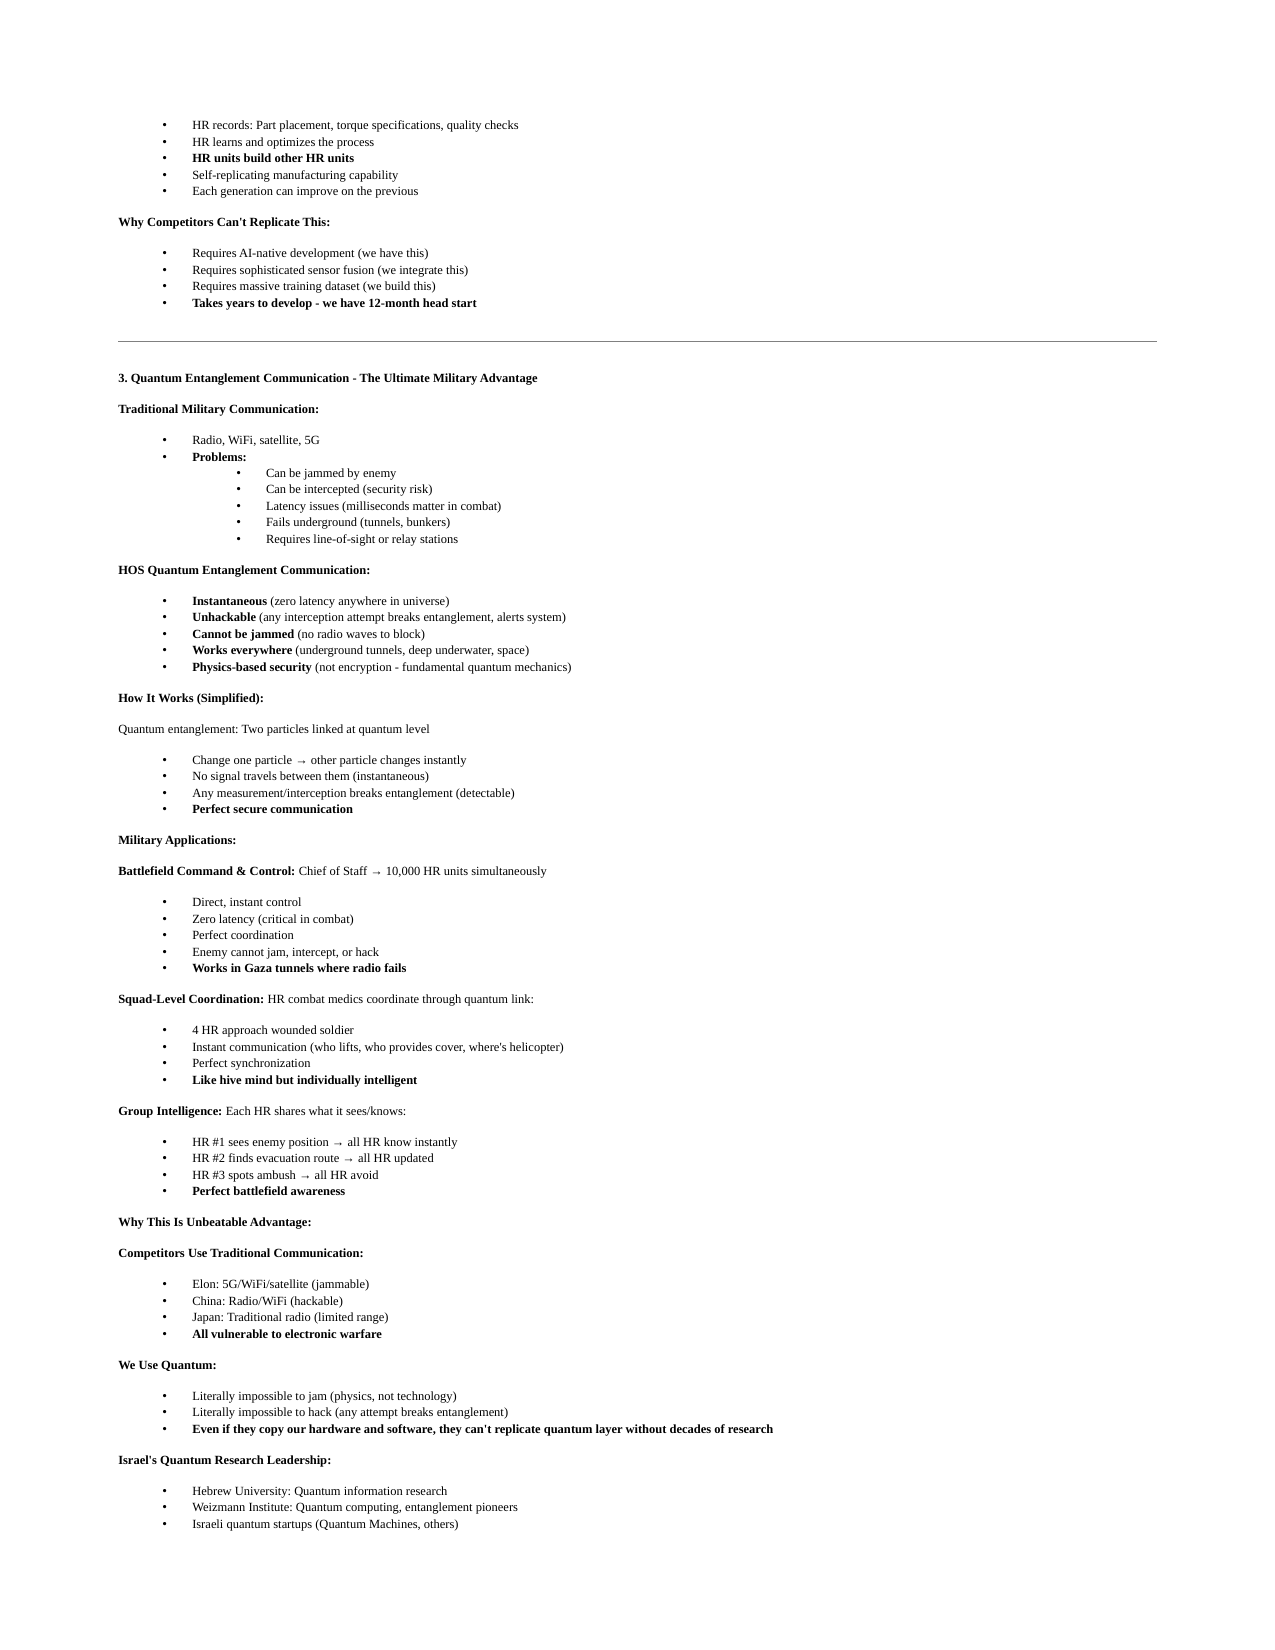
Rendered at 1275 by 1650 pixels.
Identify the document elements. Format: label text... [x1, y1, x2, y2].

text Quantum entanglement: Two particles linked at quantum level [118, 722, 1157, 736]
list Takes years to develop - we have 12-month head start [162, 295, 1157, 310]
list Radio, WiFi, satellite, 5G [162, 433, 1157, 447]
text HOS Quantum Entanglement Communication: [118, 563, 1157, 577]
list Zero latency (critical in combat) [162, 912, 1157, 926]
list Can be jammed by enemy [236, 466, 1157, 480]
list Self-replicating manufacturing capability [162, 167, 1157, 182]
list HR #1 sees enemy position → all HR know instantly [162, 1134, 1157, 1149]
list Can be intercepted (security risk) [236, 482, 1157, 497]
list Perfect secure communication [162, 802, 1157, 816]
list 4 HR approach wounded soldier [162, 1023, 1157, 1037]
text Group Intelligence: Each HR shares what it sees/knows: [118, 1103, 1157, 1118]
list Works in Gaza tunnels where radio fails [162, 961, 1157, 975]
list No signal travels between them (instantaneous) [162, 769, 1157, 783]
list Requires sophisticated sensor fusion (we integrate this) [162, 262, 1157, 277]
list All vulnerable to electronic warfare [162, 1326, 1157, 1341]
list Cannot be jammed (no radio waves to block) [162, 627, 1157, 641]
list Requires line-of-sight or relay stations [236, 532, 1157, 546]
list Japan: Traditional radio (limited range) [162, 1310, 1157, 1324]
text Squad-Level Coordination: HR combat medics coordinate through quantum link: [118, 992, 1157, 1006]
text Israel's Quantum Research Leadership: [118, 1452, 1157, 1467]
list Instant communication (who lifts, who provides cover, where's helicopter) [162, 1039, 1157, 1054]
text We Use Quantum: [118, 1357, 1157, 1372]
list HR #2 finds evacuation route → all HR updated [162, 1151, 1157, 1165]
list HR records: Part placement, torque specifications, quality checks [162, 118, 1157, 132]
text Battlefield Command & Control: Chief of Staff → 10,000 HR units simultaneously [118, 864, 1157, 878]
text Military Applications: [118, 833, 1157, 847]
list Each generation can improve on the previous [162, 184, 1157, 198]
list Israeli quantum startups (Quantum Machines, others) [162, 1516, 1157, 1531]
list Hebrew University: Quantum information research [162, 1483, 1157, 1498]
list Instantaneous (zero latency anywhere in universe) [162, 594, 1157, 608]
list Change one particle → other particle changes instantly [162, 753, 1157, 767]
list China: Radio/WiFi (hackable) [162, 1293, 1157, 1308]
list Weizmann Institute: Quantum computing, entanglement pioneers [162, 1500, 1157, 1514]
text Traditional Military Communication: [118, 402, 1157, 416]
list Problems: [162, 449, 1157, 464]
list HR #3 spots ambush → all HR avoid [162, 1167, 1157, 1182]
list Perfect coordination [162, 928, 1157, 942]
list Requires massive training dataset (we build this) [162, 279, 1157, 293]
text How It Works (Simplified): [118, 691, 1157, 705]
list Works everywhere (underground tunnels, deep underwater, space) [162, 643, 1157, 657]
list Any measurement/interception breaks entanglement (detectable) [162, 786, 1157, 800]
list Perfect synchronization [162, 1056, 1157, 1070]
list Literally impossible to jam (physics, not technology) [162, 1388, 1157, 1403]
list Requires AI-native development (we have this) [162, 246, 1157, 260]
text Why Competitors Can't Replicate This: [118, 215, 1157, 229]
text Why This Is Unbeatable Advantage: [118, 1215, 1157, 1229]
list Unhackable (any interception attempt breaks entanglement, alerts system) [162, 610, 1157, 624]
text Competitors Use Traditional Communication: [118, 1246, 1157, 1260]
list Literally impossible to hack (any attempt breaks entanglement) [162, 1405, 1157, 1419]
list Even if they copy our hardware and software, they can't replicate quantum layer without decades of research [162, 1421, 1157, 1436]
list Direct, instant control [162, 895, 1157, 909]
list HR units build other HR units [162, 151, 1157, 165]
list Latency issues (milliseconds matter in combat) [236, 499, 1157, 513]
text 3. Quantum Entanglement Communication - The Ultimate Military Advantage [118, 371, 1157, 385]
list HR learns and optimizes the process [162, 134, 1157, 149]
list Enemy cannot jam, intercept, or hack [162, 944, 1157, 959]
list Fails underground (tunnels, bunkers) [236, 515, 1157, 529]
list Perfect battlefield awareness [162, 1184, 1157, 1198]
list Physics-based security (not encryption - fundamental quantum mechanics) [162, 659, 1157, 674]
list Like hive mind but individually intelligent [162, 1072, 1157, 1087]
list Elon: 5G/WiFi/satellite (jammable) [162, 1277, 1157, 1291]
